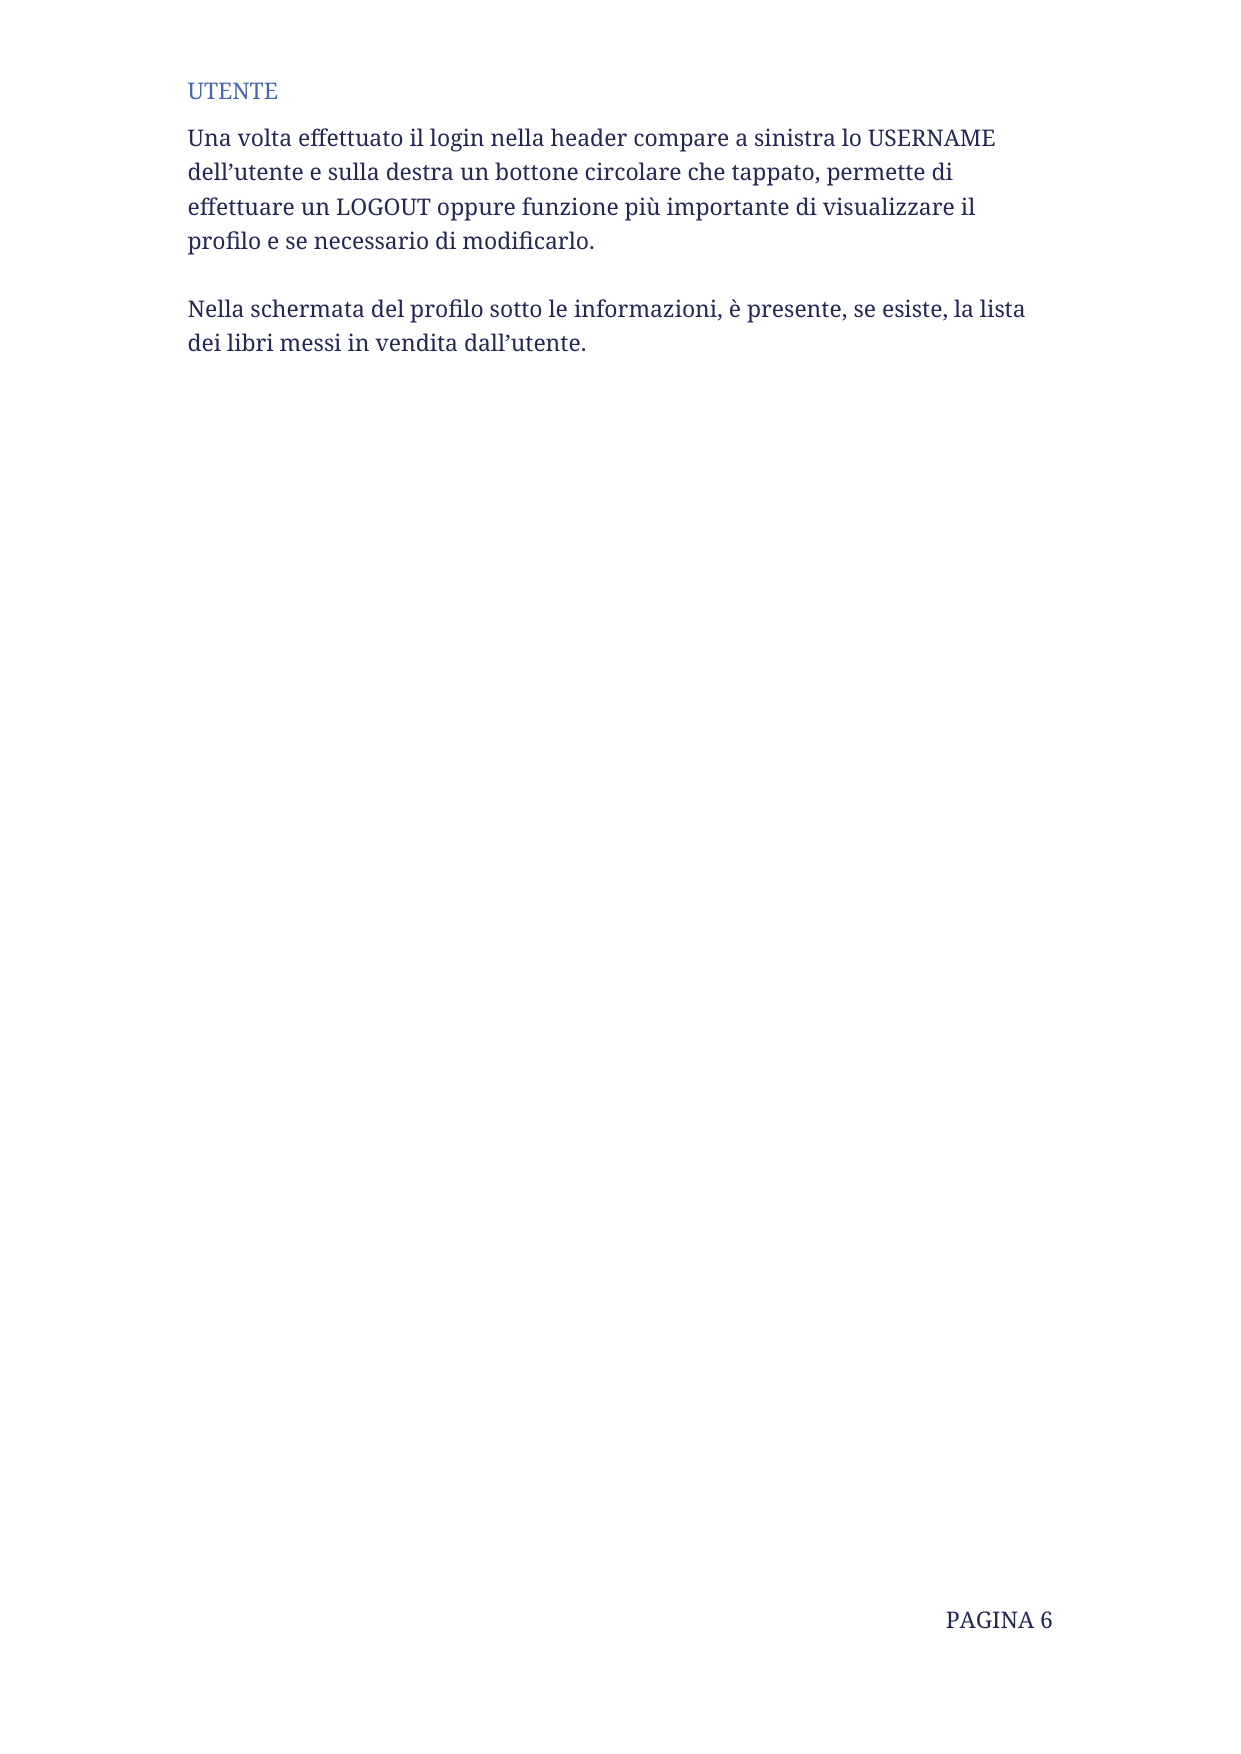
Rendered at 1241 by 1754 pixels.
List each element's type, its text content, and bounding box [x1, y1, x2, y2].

subtitle UTENTE [187, 75, 1053, 106]
text Una volta effettuato il login nella header compare a sinistra lo USERNAME dell’utente e sulla destra un bottone circolare che tappato, permette di effettuare un LOGOUT oppure funzione più importante di visualizzare il profilo e se necessario di modificarlo. [187, 122, 1053, 256]
text Nella schermata del profilo sotto le informazioni, è presente, se esiste, la lista dei libri messi in vendita dall’utente. [187, 293, 1053, 358]
